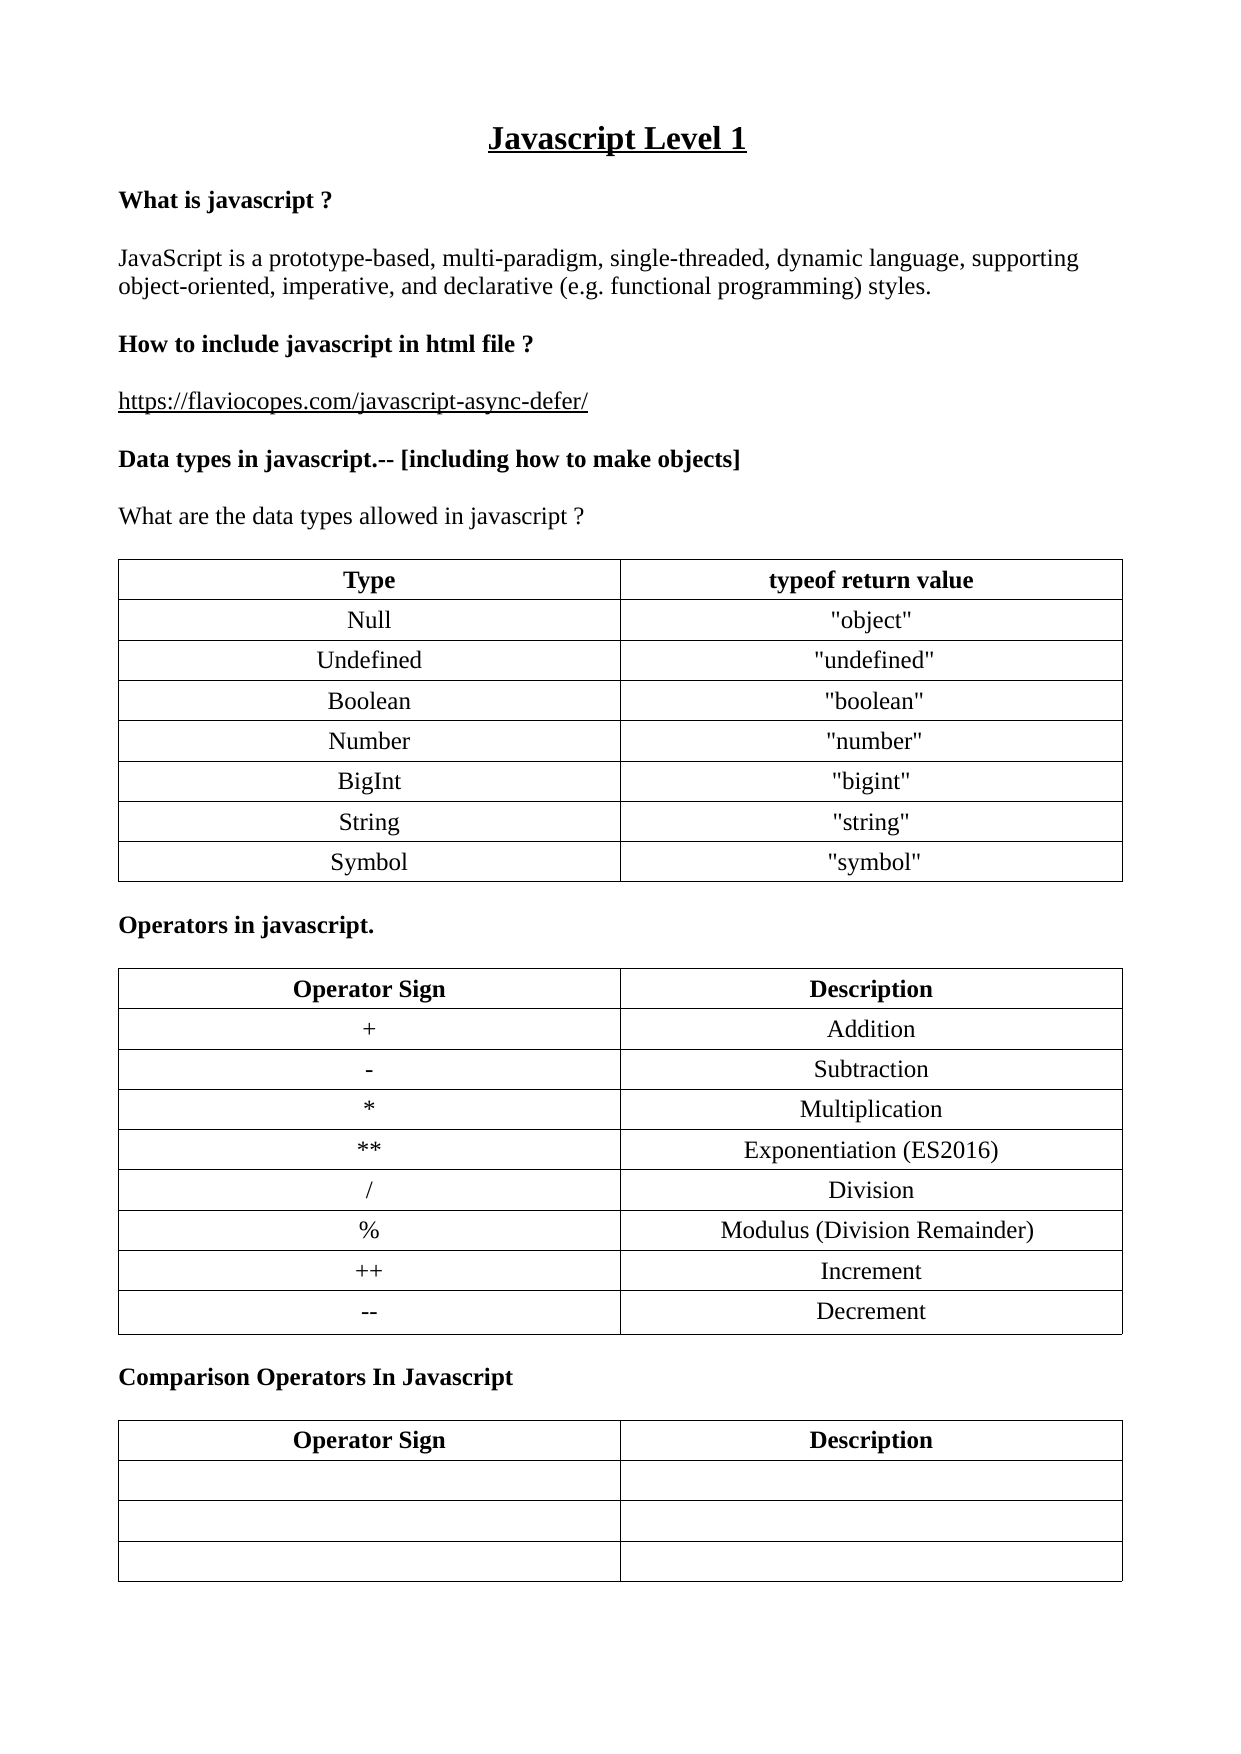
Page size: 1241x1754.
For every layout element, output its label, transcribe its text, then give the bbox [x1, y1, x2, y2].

table_cell Addition [621, 1009, 1122, 1048]
table_header Type [119, 560, 620, 599]
text What are the data types allowed in javascript ? [118, 501, 1122, 530]
table_cell [119, 1501, 620, 1541]
table_cell + [119, 1009, 620, 1048]
table_cell "number" [621, 721, 1122, 761]
table_cell * [119, 1090, 620, 1129]
table_cell "bigint" [621, 762, 1122, 801]
table_cell Boolean [119, 681, 620, 720]
text Javascript Level 1 [118, 118, 1122, 156]
table_cell ** [119, 1130, 620, 1169]
table_cell Decrement [621, 1291, 1122, 1333]
table_cell [119, 1461, 620, 1500]
table_cell Multiplication [621, 1090, 1122, 1129]
table_cell [621, 1461, 1122, 1500]
text How to include javascript in html file ? [118, 329, 1122, 358]
table_cell Exponentiation (ES2016) [621, 1130, 1122, 1169]
table_cell % [119, 1211, 620, 1250]
text https://flaviocopes.com/javascript-async-defer/ [118, 386, 1122, 415]
table_cell "boolean" [621, 681, 1122, 720]
table_cell Division [621, 1170, 1122, 1210]
table_cell "string" [621, 802, 1122, 841]
table_header Operator Sign [119, 969, 620, 1008]
table_cell "symbol" [621, 842, 1122, 881]
table_header typeof return value [621, 560, 1122, 599]
table_cell Null [119, 600, 620, 639]
table_header Operator Sign [119, 1421, 620, 1460]
table_cell [621, 1501, 1122, 1541]
text What is javascript ? [118, 185, 1122, 214]
table_cell -- [119, 1291, 620, 1333]
table_cell Increment [621, 1251, 1122, 1290]
table_cell [621, 1542, 1122, 1581]
table_header Description [621, 1421, 1122, 1460]
table_cell Subtraction [621, 1050, 1122, 1089]
table_cell String [119, 802, 620, 841]
text Data types in javascript.-- [including how to make objects] [118, 444, 1122, 473]
table_cell ++ [119, 1251, 620, 1290]
text Comparison Operators In Javascript [118, 1362, 1122, 1391]
table_cell Undefined [119, 641, 620, 680]
table_cell BigInt [119, 762, 620, 801]
table_header Description [621, 969, 1122, 1008]
text JavaScript is a prototype-based, multi-paradigm, single-threaded, dynamic language, supporting object-oriented, imperative, and declarative (e.g. functional programming) styles. [118, 243, 1122, 300]
text Operators in javascript. [118, 910, 1122, 939]
table_cell - [119, 1050, 620, 1089]
table_cell "undefined" [621, 641, 1122, 680]
table_cell [119, 1542, 620, 1581]
table_cell "object" [621, 600, 1122, 639]
table_cell / [119, 1170, 620, 1210]
table_cell Number [119, 721, 620, 761]
table_cell Symbol [119, 842, 620, 881]
table_cell Modulus (Division Remainder) [621, 1211, 1122, 1250]
